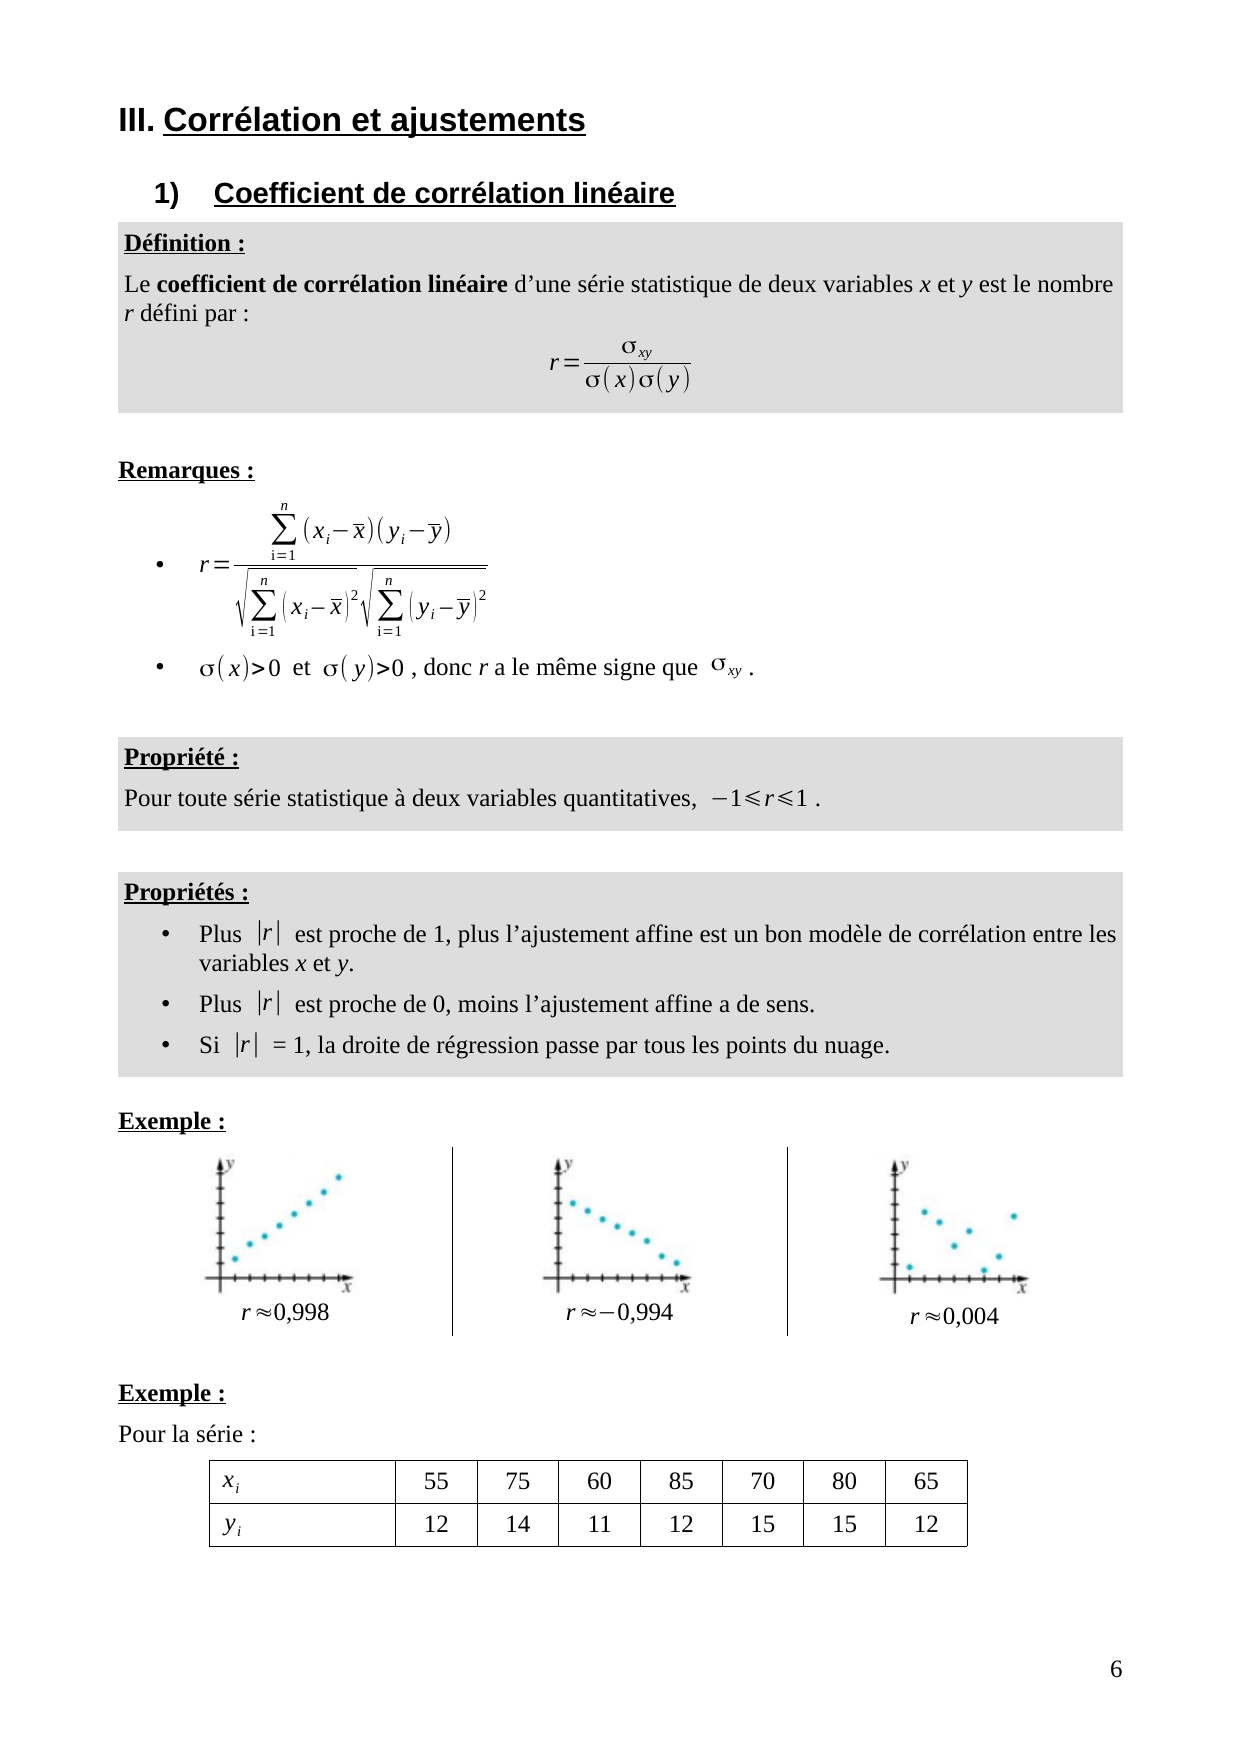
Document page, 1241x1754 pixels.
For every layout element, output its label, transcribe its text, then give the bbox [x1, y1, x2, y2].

table_cell 12 [396, 1504, 477, 1546]
table_cell 12 [886, 1504, 967, 1546]
table_header [788, 1147, 1122, 1336]
table_header 80 [804, 1461, 885, 1503]
table_cell [210, 1504, 395, 1546]
table_header Propriétés : Plus est proche de 1, plus l’ajustement affine est un bon modèle de corrélation entre les variables x et y. Plus est proche de 0, moins l’ajustement affine a de sens. Si = 1, la droite de régression passe par tous les points du nuage. [118, 872, 1123, 1077]
table_header Définition : Le coefficient de corrélation linéaire d’une série statistique de deux variables x et y est le nombre r défini par : [118, 222, 1123, 413]
table_header Propriété : Pour toute série statistique à deux variables quantitatives, . [118, 737, 1123, 831]
picture [197, 1153, 374, 1299]
subtitle Coefficient de corrélation linéaire [153, 176, 1122, 210]
table_cell 12 [641, 1504, 722, 1546]
table_header 65 [886, 1461, 967, 1503]
table_header 55 [396, 1461, 477, 1503]
text Exemple : [118, 1106, 1122, 1135]
table_header 70 [723, 1461, 803, 1503]
table_header [210, 1461, 395, 1503]
list et , donc r a le même signe que . [156, 652, 1122, 683]
text Exemple : [118, 1378, 1122, 1406]
table_header 85 [641, 1461, 722, 1503]
text Pour la série : [118, 1419, 1122, 1448]
table_header [453, 1147, 787, 1336]
table_header 60 [559, 1461, 640, 1503]
table_cell 15 [723, 1504, 803, 1546]
table_cell 11 [559, 1504, 640, 1546]
table_cell 14 [478, 1504, 558, 1546]
table_header [118, 1147, 452, 1336]
picture [533, 1153, 707, 1299]
picture [871, 1153, 1038, 1303]
table_cell 15 [804, 1504, 885, 1546]
subtitle Corrélation et ajustements [118, 100, 1122, 139]
text Remarques : [118, 455, 1122, 483]
table_header 75 [478, 1461, 558, 1503]
